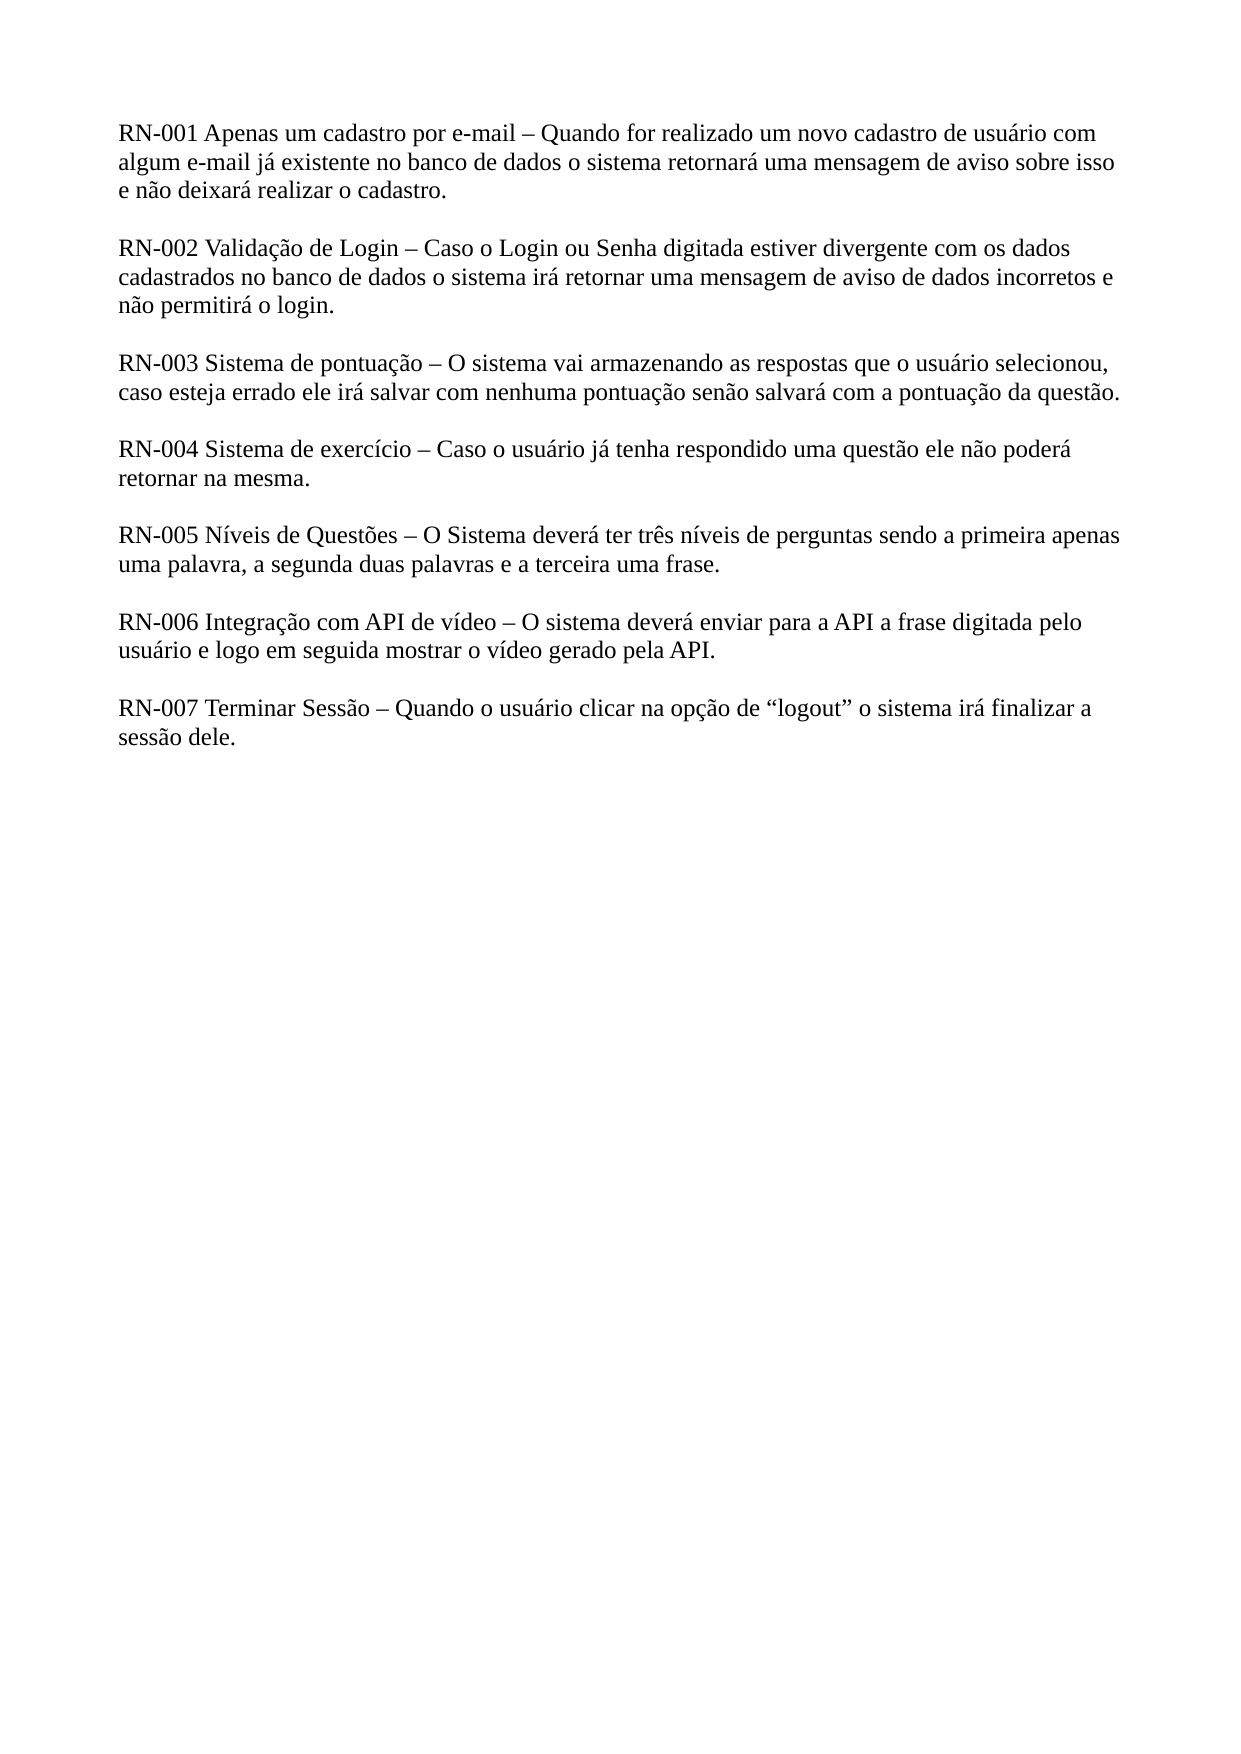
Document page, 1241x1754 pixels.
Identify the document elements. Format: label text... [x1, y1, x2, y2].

text RN-004 Sistema de exercício – Caso o usuário já tenha respondido uma questão ele não poderá retornar na mesma. [118, 434, 1122, 492]
text RN-006 Integração com API de vídeo – O sistema deverá enviar para a API a frase digitada pelo usuário e logo em seguida mostrar o vídeo gerado pela API. [118, 607, 1122, 664]
text RN-005 Níveis de Questões – O Sistema deverá ter três níveis de perguntas sendo a primeira apenas uma palavra, a segunda duas palavras e a terceira uma frase. [118, 521, 1122, 578]
text RN-002 Validação de Login – Caso o Login ou Senha digitada estiver divergente com os dados cadastrados no banco de dados o sistema irá retornar uma mensagem de aviso de dados incorretos e não permitirá o login. [118, 233, 1122, 319]
text RN-007 Terminar Sessão – Quando o usuário clicar na opção de “logout” o sistema irá finalizar a sessão dele. [118, 693, 1122, 751]
text RN-001 Apenas um cadastro por e-mail – Quando for realizado um novo cadastro de usuário com algum e-mail já existente no banco de dados o sistema retornará uma mensagem de aviso sobre isso e não deixará realizar o cadastro. [118, 118, 1122, 204]
text RN-003 Sistema de pontuação – O sistema vai armazenando as respostas que o usuário selecionou, caso esteja errado ele irá salvar com nenhuma pontuação senão salvará com a pontuação da questão. [118, 348, 1122, 406]
